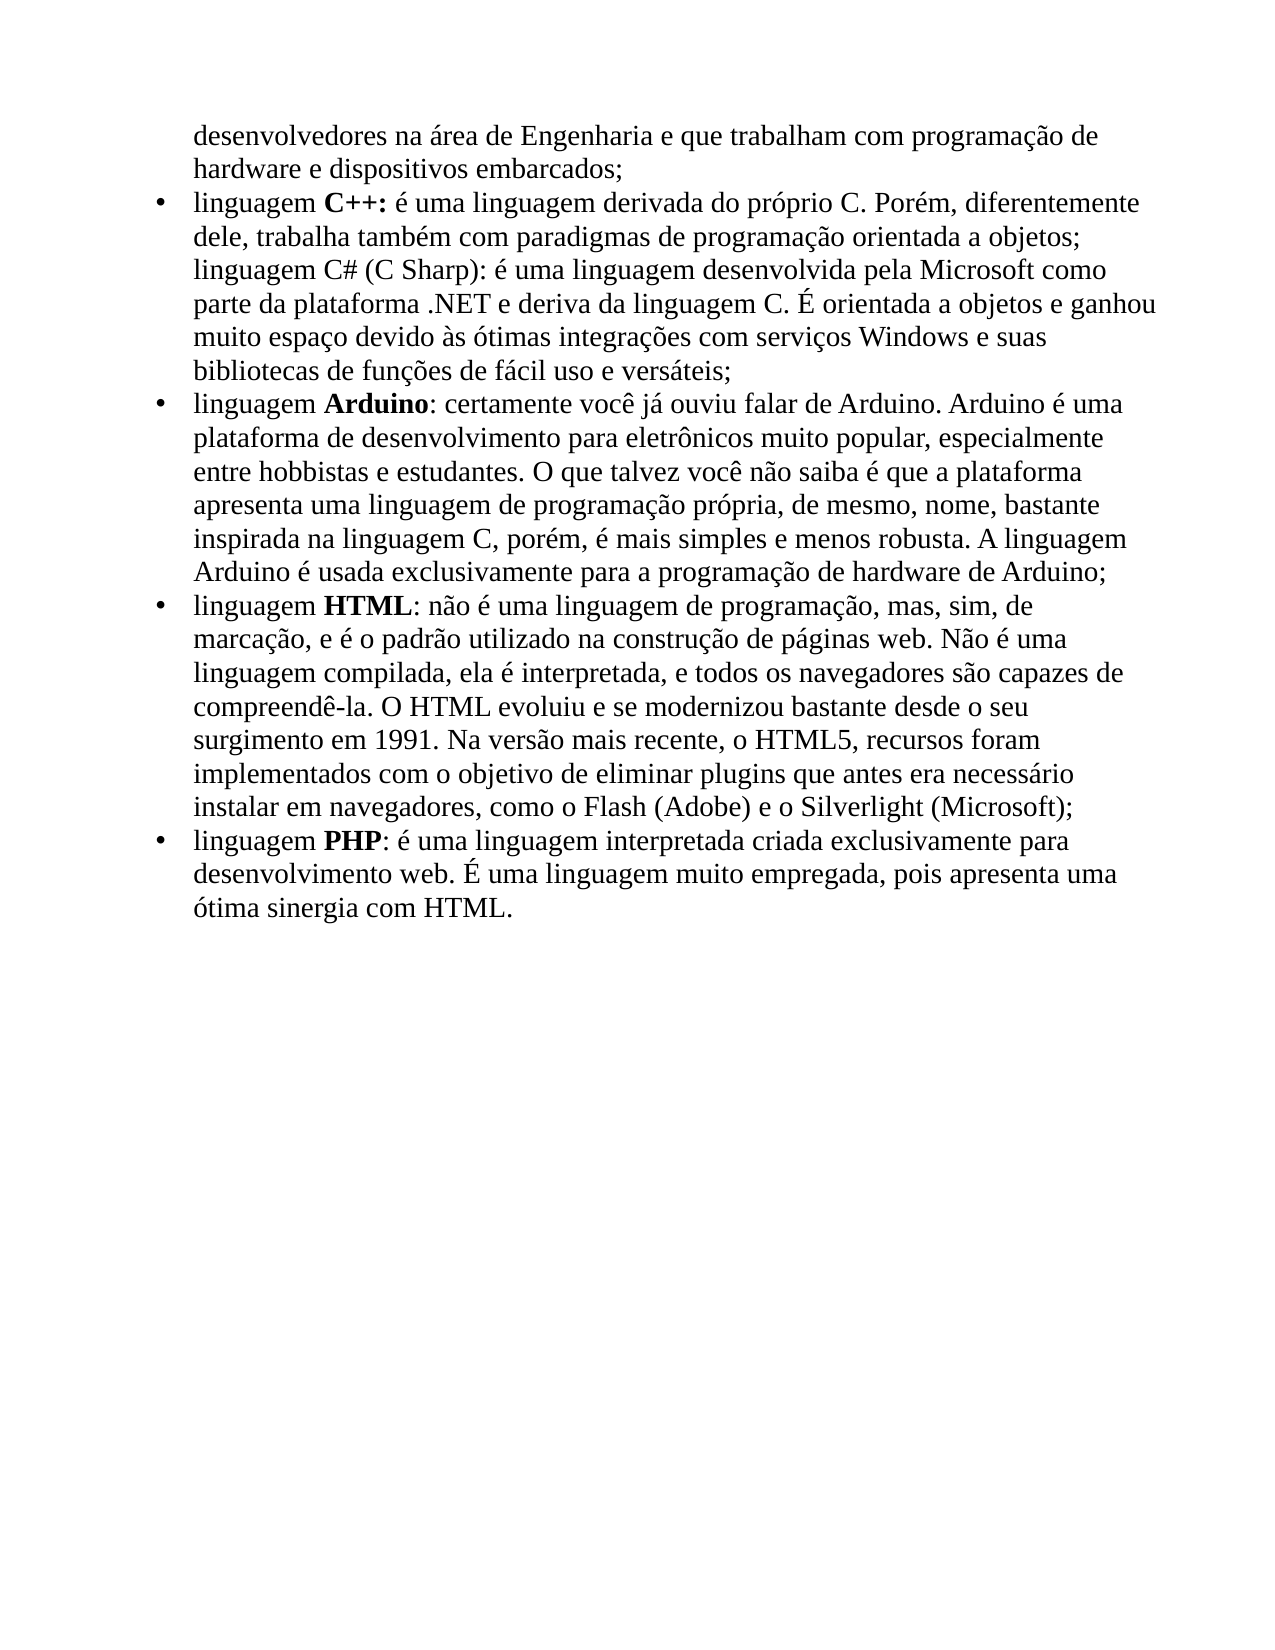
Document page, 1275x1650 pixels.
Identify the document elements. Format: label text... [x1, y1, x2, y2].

list linguagem Arduino: certamente você já ouviu falar de Arduino. Arduino é uma plataforma de desenvolvimento para eletrônicos muito popular, especialmente entre hobbistas e estudantes. O que talvez você não saiba é que a plataforma apresenta uma linguagem de programação própria, de mesmo, nome, bastante inspirada na linguagem C, porém, é mais simples e menos robusta. A linguagem Arduino é usada exclusivamente para a programação de hardware de Arduino; [156, 387, 1157, 588]
list linguagem PHP: é uma linguagem interpretada criada exclusivamente para desenvolvimento web. É uma linguagem muito empregada, pois apresenta uma ótima sinergia com HTML. [156, 823, 1157, 923]
list desenvolvedores na área de Engenharia e que trabalham com programação de hardware e dispositivos embarcados; [156, 118, 1157, 185]
list linguagem C++: é uma linguagem derivada do próprio C. Porém, diferentemente dele, trabalha também com paradigmas de programação orientada a objetos; linguagem C# (C Sharp): é uma linguagem desenvolvida pela Microsoft como parte da plataforma .NET e deriva da linguagem C. É orientada a objetos e ganhou muito espaço devido às ótimas integrações com serviços Windows e suas bibliotecas de funções de fácil uso e versáteis; [156, 185, 1157, 387]
list linguagem HTML: não é uma linguagem de programação, mas, sim, de marcação, e é o padrão utilizado na construção de páginas web. Não é uma linguagem compilada, ela é interpretada, e todos os navegadores são capazes de compreendê-la. O HTML evoluiu e se modernizou bastante desde o seu surgimento em 1991. Na versão mais recente, o HTML5, recursos foram implementados com o objetivo de eliminar plugins que antes era necessário instalar em navegadores, como o Flash (Adobe) e o Silverlight (Microsoft); [156, 588, 1157, 823]
